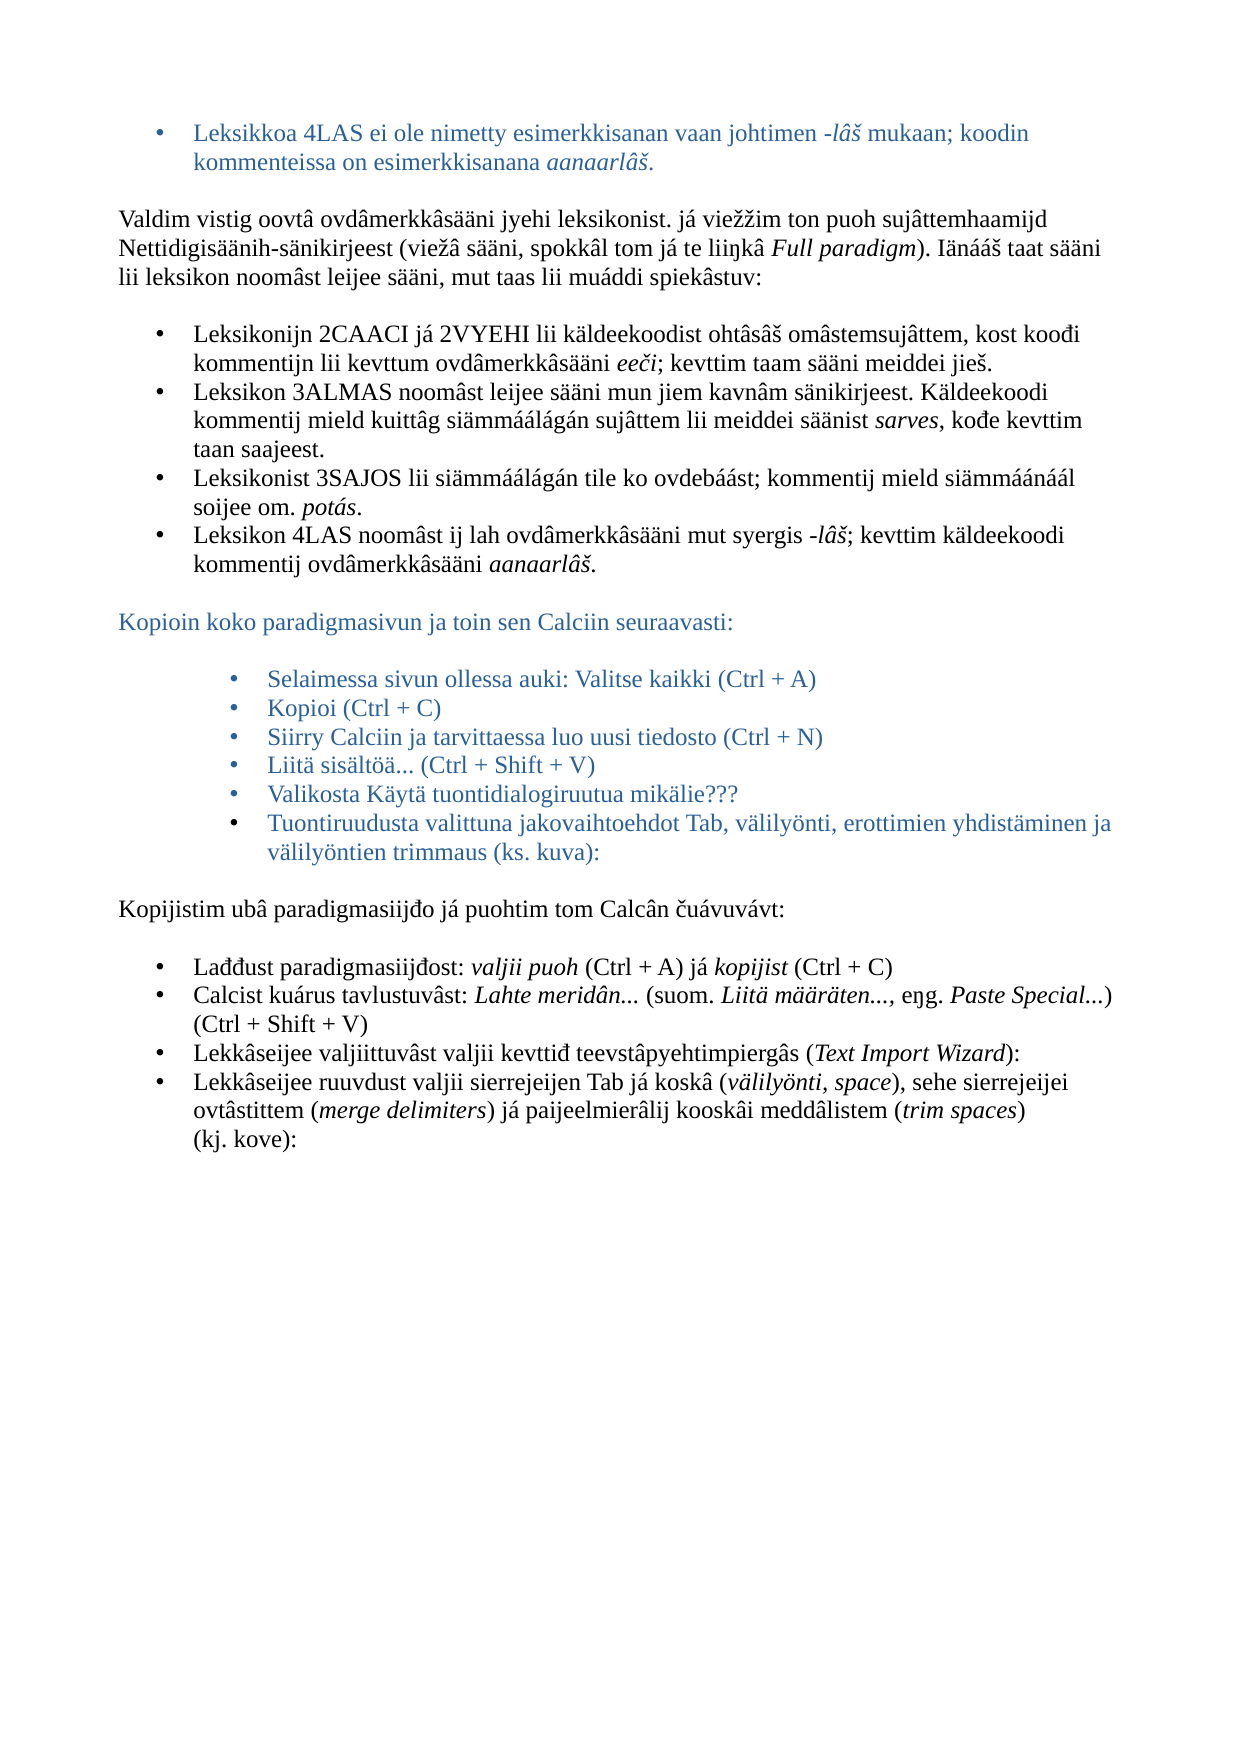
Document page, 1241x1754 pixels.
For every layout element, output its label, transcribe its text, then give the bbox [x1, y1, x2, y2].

list Leksikkoa 4LAS ei ole nimetty esimerkkisanan vaan johtimen -lâš mukaan; koodin kommenteissa on esimerkkisanana aanaarlâš. [156, 118, 1122, 176]
text Valdim vistig oovtâ ovdâmerkkâsääni jyehi leksikonist. já viežžim ton puoh sujâttemhaamijd Nettidigisäänih-sänikirjeest (viežâ sääni, spokkâl tom já te liiŋkâ Full paradigm). Iänááš taat sääni lii leksikon noomâst leijee sääni, mut taas lii muáddi spiekâstuv: [118, 204, 1122, 291]
list Leksikon 3ALMAS noomâst leijee sääni mun jiem kavnâm sänikirjeest. Käldeekoodi kommentij mield kuittâg siämmáálágán sujâttem lii meiddei säänist sarves, kođe kevttim taan saajeest. [156, 377, 1122, 463]
list Leksikon 4LAS noomâst ij lah ovdâmerkkâsääni mut syergis -lâš; kevttim käldeekoodi kommentij ovdâmerkkâsääni aanaarlâš. [156, 521, 1122, 578]
list Lađđust paradigmasiijđost: valjii puoh (Ctrl + A) já kopijist (Ctrl + C) [156, 952, 1122, 981]
list Leksikonist 3SAJOS lii siämmáálágán tile ko ovdebáást; kommentij mield siämmáánáál soijee om. potás. [156, 463, 1122, 521]
list Leksikonijn 2CAACI já 2VYEHI lii käldeekoodist ohtâsâš omâstemsujâttem, kost koođi kommentijn lii kevttum ovdâmerkkâsääni eeči; kevttim taam sääni meiddei jieš. [156, 319, 1122, 377]
text Kopijistim ubâ paradigmasiijđo já puohtim tom Calcân čuávuvávt: [118, 894, 1122, 923]
list Calcist kuárus tavlustuvâst: Lahte meridân... (suom. Liitä määräten..., eŋg. Paste Special...) (Ctrl + Shift + V) [156, 981, 1122, 1038]
list Liitä sisältöä... (Ctrl + Shift + V) [229, 751, 1122, 779]
list Tuontiruudusta valittuna jakovaihtoehdot Tab, välilyönti, erottimien yhdistäminen ja välilyöntien trimmaus (ks. kuva): [229, 808, 1122, 894]
list Kopioi (Ctrl + C) [229, 693, 1122, 722]
list Selaimessa sivun ollessa auki: Valitse kaikki (Ctrl + A) [229, 664, 1122, 693]
list Siirry Calciin ja tarvittaessa luo uusi tiedosto (Ctrl + N) [229, 722, 1122, 751]
list Lekkâseijee ruuvdust valjii sierrejeijen Tab já koskâ (välilyönti, space), sehe sierrejeijei ovtâstittem (merge delimiters) já paijeelmierâlij kooskâi meddâlistem (trim spaces) (kj. kove): [156, 1067, 1122, 1182]
list Lekkâseijee valjiittuvâst valjii kevttiđ teevstâpyehtimpiergâs (Text Import Wizard): [156, 1038, 1122, 1067]
text Kopioin koko paradigmasivun ja toin sen Calciin seuraavasti: [118, 607, 1122, 636]
list Valikosta Käytä tuontidialogiruutua mikälie??? [229, 779, 1122, 808]
